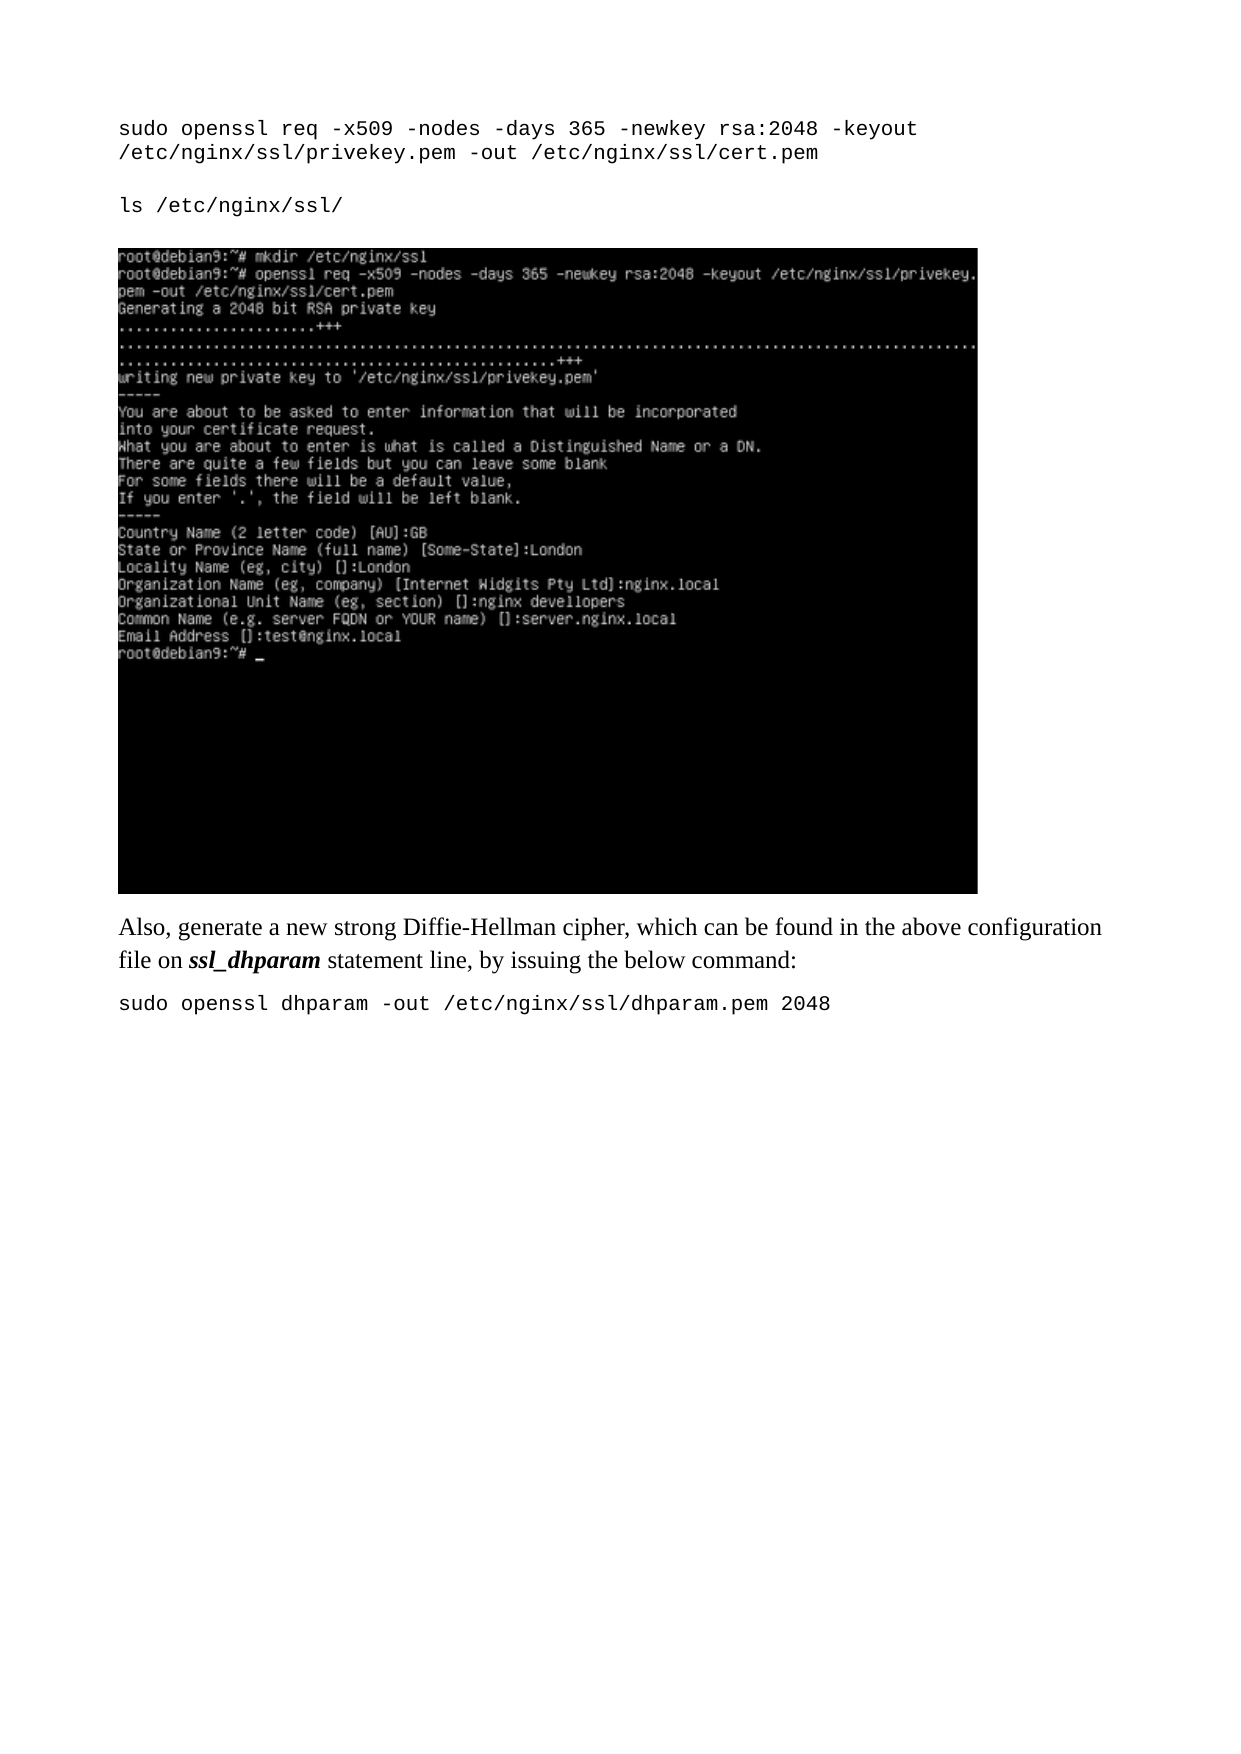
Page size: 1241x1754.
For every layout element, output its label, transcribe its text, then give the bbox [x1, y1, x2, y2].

text Also, generate a new strong Diffie-Hellman cipher, which can be found in the above configuration file on ssl_dhparam statement line, by issuing the below command: [118, 912, 1122, 974]
text sudo openssl req -x509 -nodes -days 365 -newkey rsa:2048 -keyout /etc/nginx/ssl/privekey.pem -out /etc/nginx/ssl/cert.pem [118, 118, 1122, 165]
text ls /etc/nginx/ssl/ [118, 195, 1122, 218]
picture [118, 248, 978, 894]
text sudo openssl dhparam -out /etc/nginx/ssl/dhparam.pem 2048 [118, 993, 1122, 1016]
